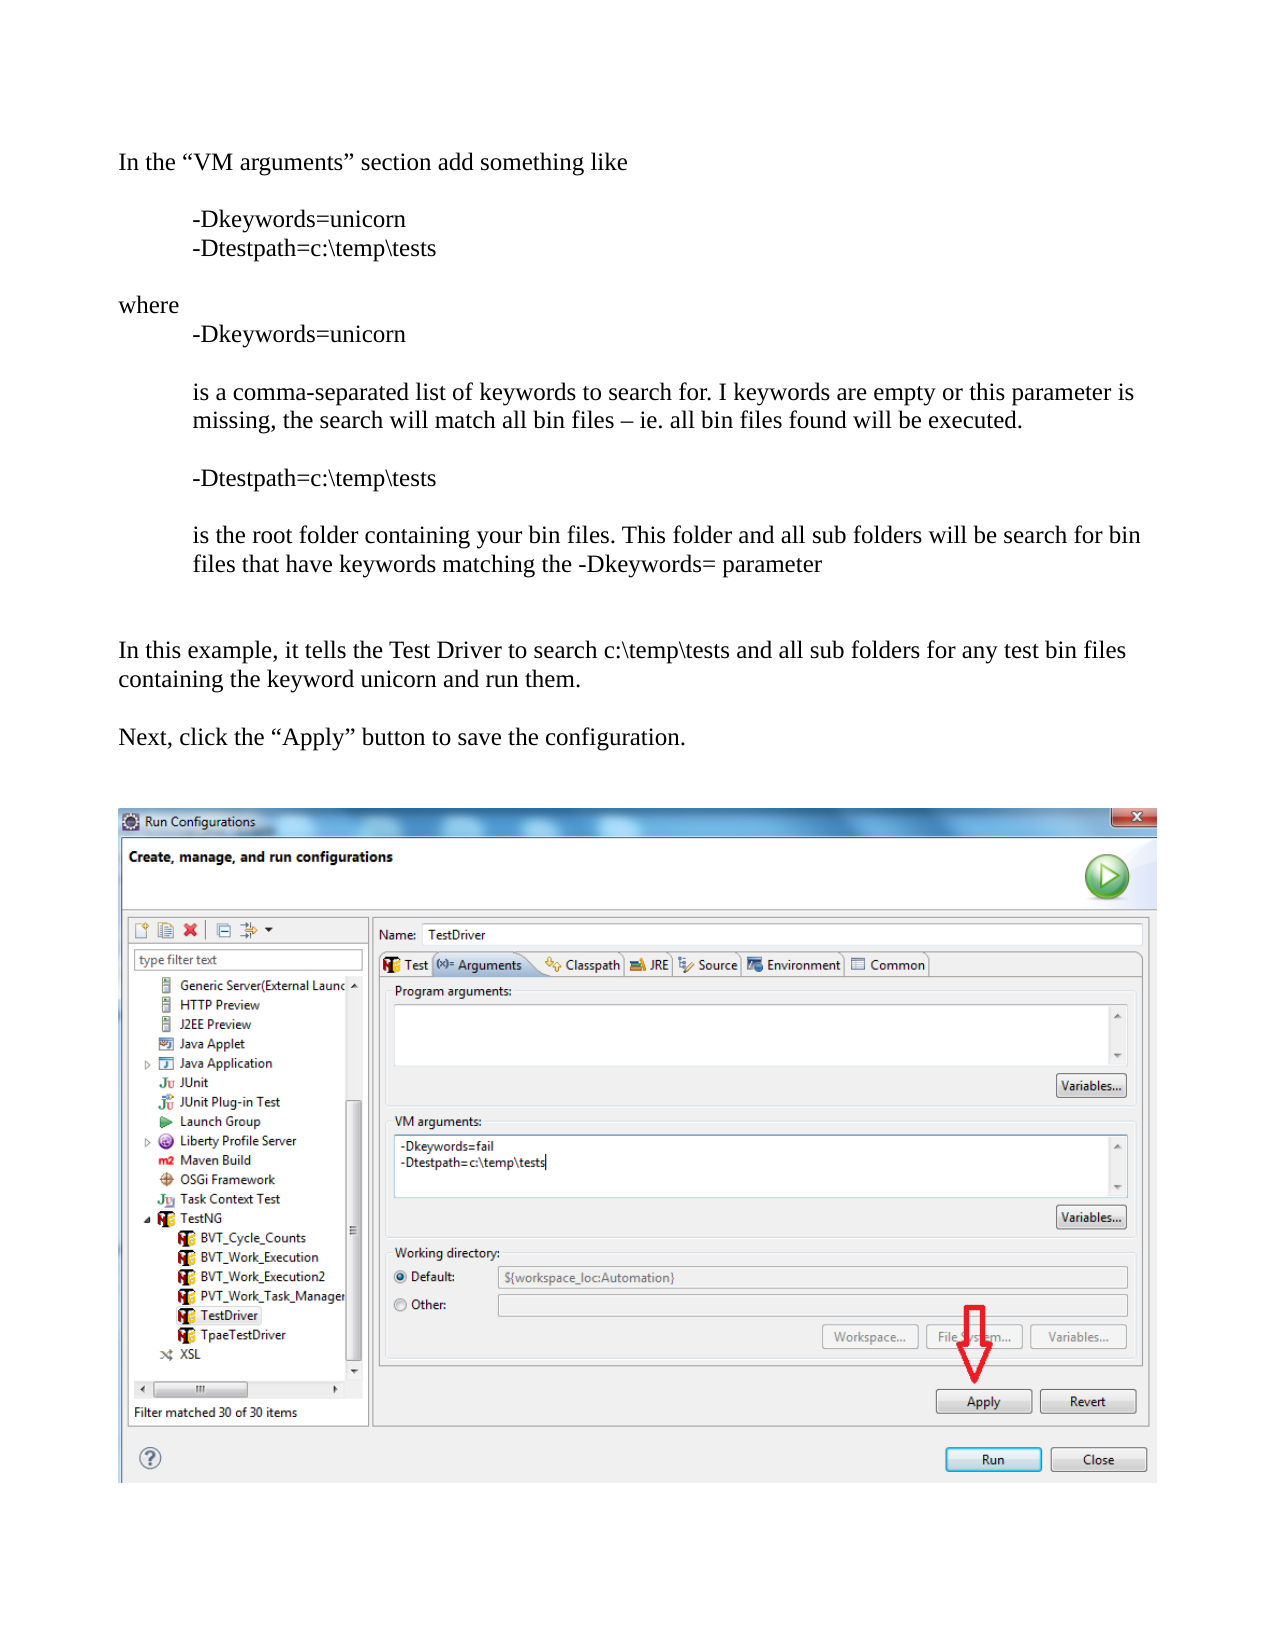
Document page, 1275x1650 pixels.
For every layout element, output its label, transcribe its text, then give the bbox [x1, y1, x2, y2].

text is a comma-separated list of keywords to search for. I keywords are empty or this parameter is missing, the search will match all bin files – ie. all bin files found will be executed. [192, 377, 1157, 434]
text -Dtestpath=c:\temp\tests [118, 233, 1157, 262]
text -Dkeywords=unicorn [118, 204, 1157, 233]
text -Dkeywords=unicorn [118, 319, 1157, 348]
text where [118, 291, 1157, 319]
text In the “VM arguments” section add something like [118, 147, 1157, 176]
text -Dtestpath=c:\temp\tests [118, 463, 1157, 492]
text is the root folder containing your bin files. This folder and all sub folders will be search for bin files that have keywords matching the -Dkeywords= parameter [192, 521, 1157, 578]
text Next, click the “Apply” button to save the configuration. [118, 722, 1157, 751]
text In this example, it tells the Test Driver to search c:\temp\tests and all sub folders for any test bin files containing the keyword unicorn and run them. [118, 636, 1157, 693]
